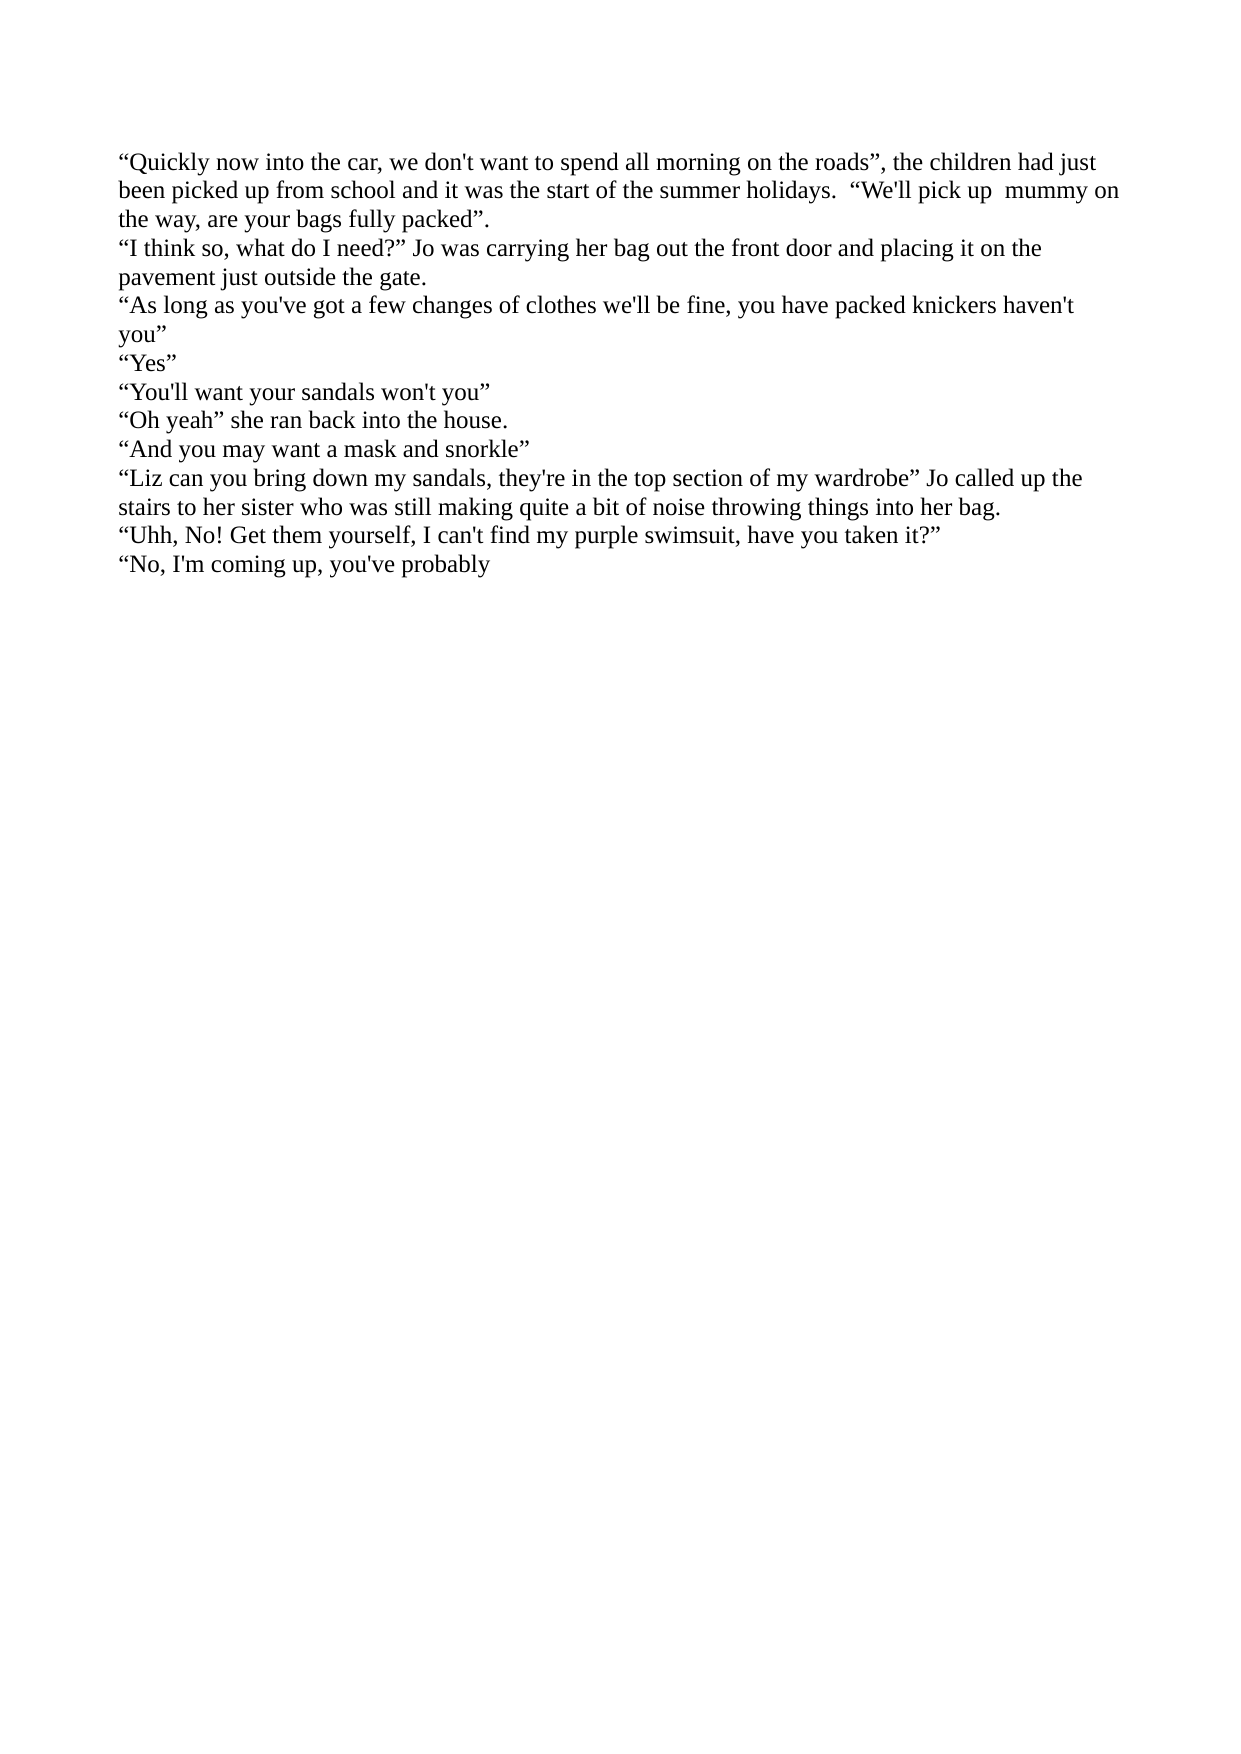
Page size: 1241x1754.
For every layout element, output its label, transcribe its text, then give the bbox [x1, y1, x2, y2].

text “Yes” “You'll want your sandals won't you” [118, 348, 1122, 406]
text “No, I'm coming up, you've probably [118, 549, 1122, 578]
text “And you may want a mask and snorkle” [118, 434, 1122, 463]
text “I think so, what do I need?” Jo was carrying her bag out the front door and placing it on the pavement just outside the gate. [118, 233, 1122, 291]
text “Uhh, No! Get them yourself, I can't find my purple swimsuit, have you taken it?” [118, 521, 1122, 549]
text “Liz can you bring down my sandals, they're in the top section of my wardrobe” Jo called up the stairs to her sister who was still making quite a bit of noise throwing things into her bag. [118, 463, 1122, 521]
text “As long as you've got a few changes of clothes we'll be fine, you have packed knickers haven't you” [118, 291, 1122, 348]
text “Oh yeah” she ran back into the house. [118, 406, 1122, 434]
text “Quickly now into the car, we don't want to spend all morning on the roads”, the children had just been picked up from school and it was the start of the summer holidays. “We'll pick up mummy on the way, are your bags fully packed”. [118, 147, 1122, 233]
